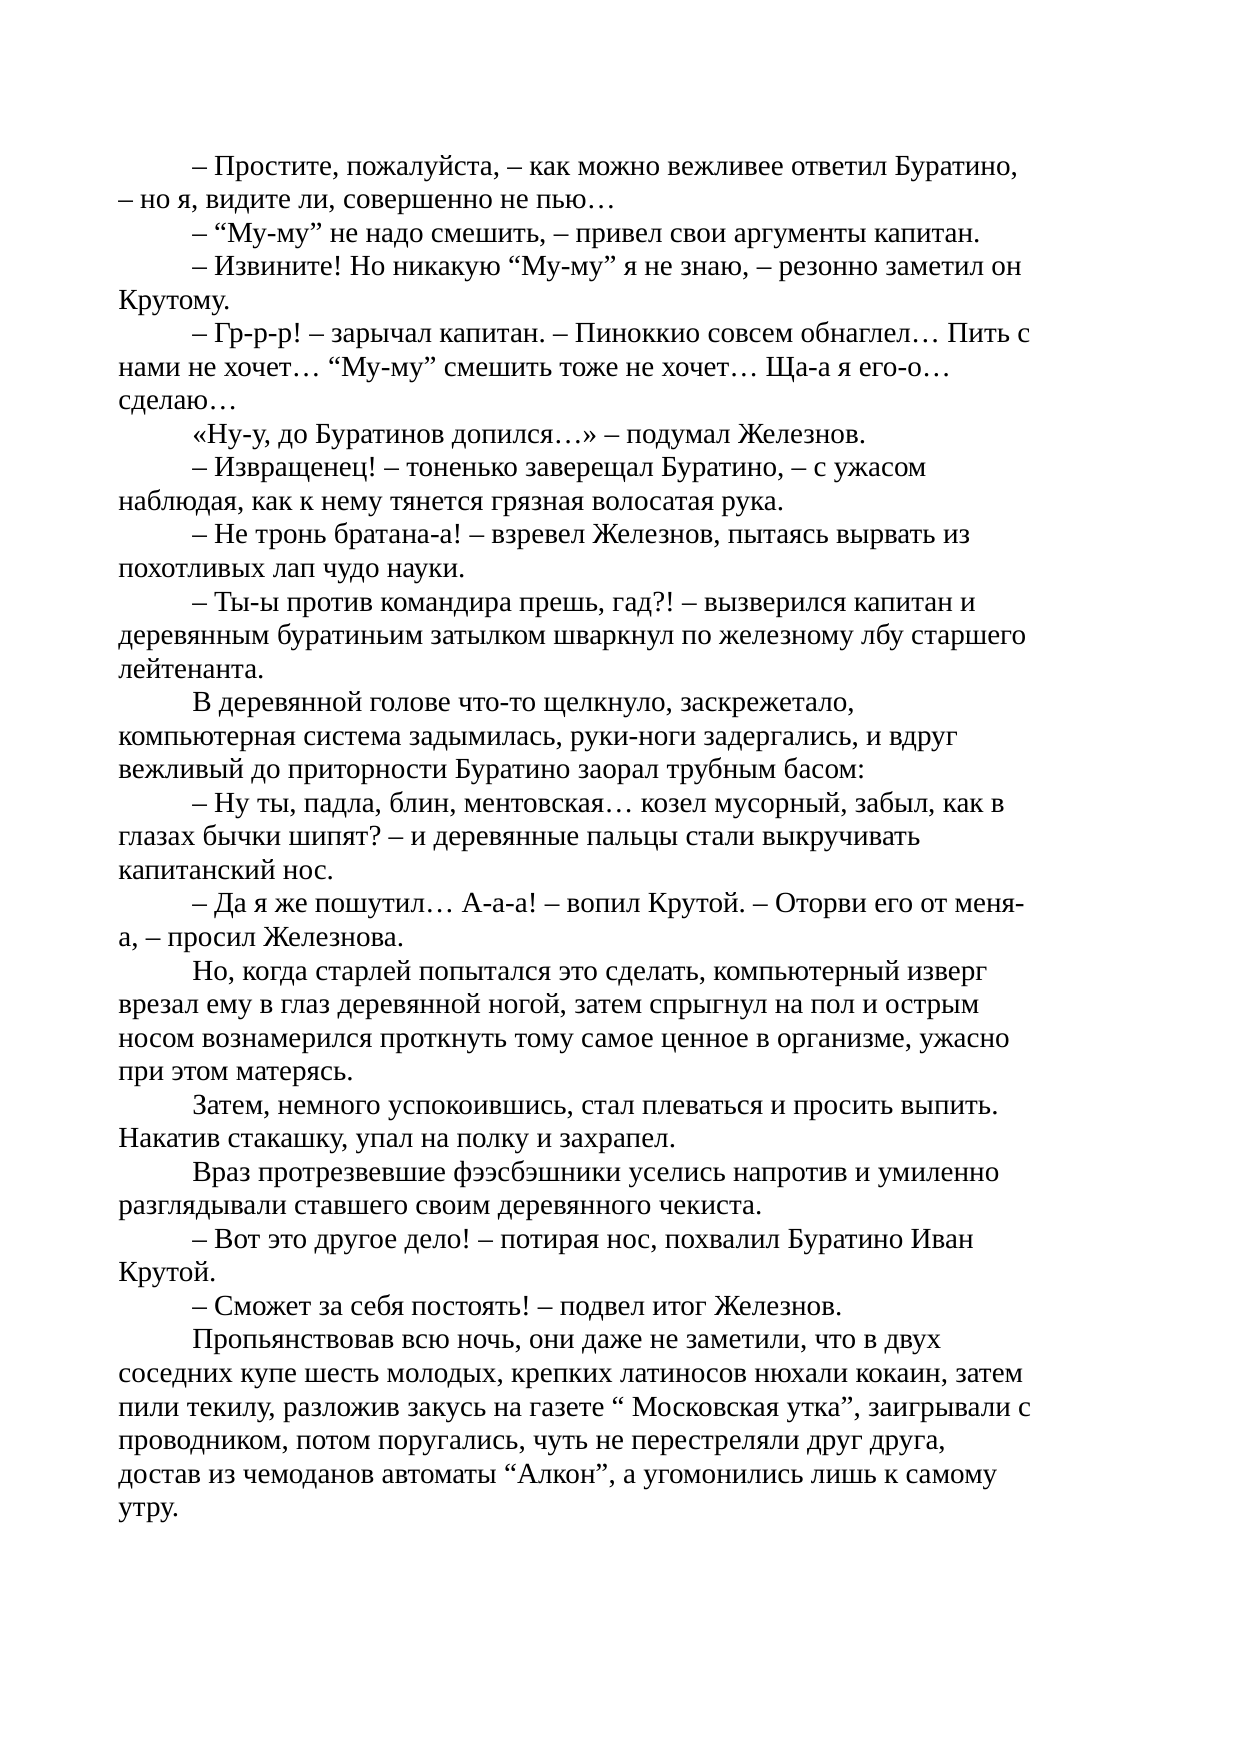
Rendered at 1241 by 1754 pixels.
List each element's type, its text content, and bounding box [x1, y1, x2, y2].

text Затем, немного успокоившись, стал плеваться и просить выпить. Накатив стакашку, упал на полку и захрапел. [118, 1087, 1033, 1154]
text – Простите, пожалуйста, – как можно вежливее ответил Буратино, – но я, видите ли, совершенно не пью… [118, 148, 1033, 215]
text Враз протрезвевшие фээсбэшники уселись напротив и умиленно разглядывали ставшего своим деревянного чекиста. [118, 1154, 1033, 1221]
text В деревянной голове что-то щелкнуло, заскрежетало, компьютерная система задымилась, руки-ноги задергались, и вдруг вежливый до приторности Буратино заорал трубным басом: [118, 684, 1033, 785]
text – Извините! Но никакую “Му-му” я не знаю, – резонно заметил он Крутому. [118, 248, 1033, 315]
text – Да я же пошутил… А-а-а! – вопил Крутой. – Оторви его от меня-а, – просил Железнова. [118, 886, 1033, 953]
text – Ну ты, падла, блин, ментовская… козел мусорный, забыл, как в глазах бычки шипят? – и деревянные пальцы стали выкручивать капитанский нос. [118, 785, 1033, 886]
text – “Му-му” не надо смешить, – привел свои аргументы капитан. [118, 215, 1033, 248]
text Но, когда старлей попытался это сделать, компьютерный изверг врезал ему в глаз деревянной ногой, затем спрыгнул на пол и острым носом вознамерился проткнуть тому самое ценное в организме, ужасно при этом матерясь. [118, 953, 1033, 1087]
text – Ты-ы против командира прешь, гад?! – вызверился капитан и деревянным буратиньим затылком шваркнул по железному лбу старшего лейтенанта. [118, 584, 1033, 684]
text – Извращенец! – тоненько заверещал Буратино, – с ужасом наблюдая, как к нему тянется грязная волосатая рука. [118, 449, 1033, 517]
text – Не тронь братана-а! – взревел Железнов, пытаясь вырвать из похотливых лап чудо науки. [118, 517, 1033, 584]
text – Сможет за себя постоять! – подвел итог Железнов. [118, 1288, 1033, 1322]
text «Ну-у, до Буратинов допился…» – подумал Железнов. [118, 416, 1033, 449]
text – Гр-р-р! – зарычал капитан. – Пиноккио совсем обнаглел… Пить с нами не хочет… “Му-му” смешить тоже не хочет… Ща-а я его-о… сделаю… [118, 315, 1033, 416]
text Пропьянствовав всю ночь, они даже не заметили, что в двух соседних купе шесть молодых, крепких латиносов нюхали кокаин, затем пили текилу, разложив закусь на газете “ Московская утка”, заигрывали с проводником, потом поругались, чуть не перестреляли друг друга, достав из чемоданов автоматы “Алкон”, а угомонились лишь к самому утру. [118, 1322, 1033, 1523]
text – Вот это другое дело! – потирая нос, похвалил Буратино Иван Крутой. [118, 1221, 1033, 1288]
